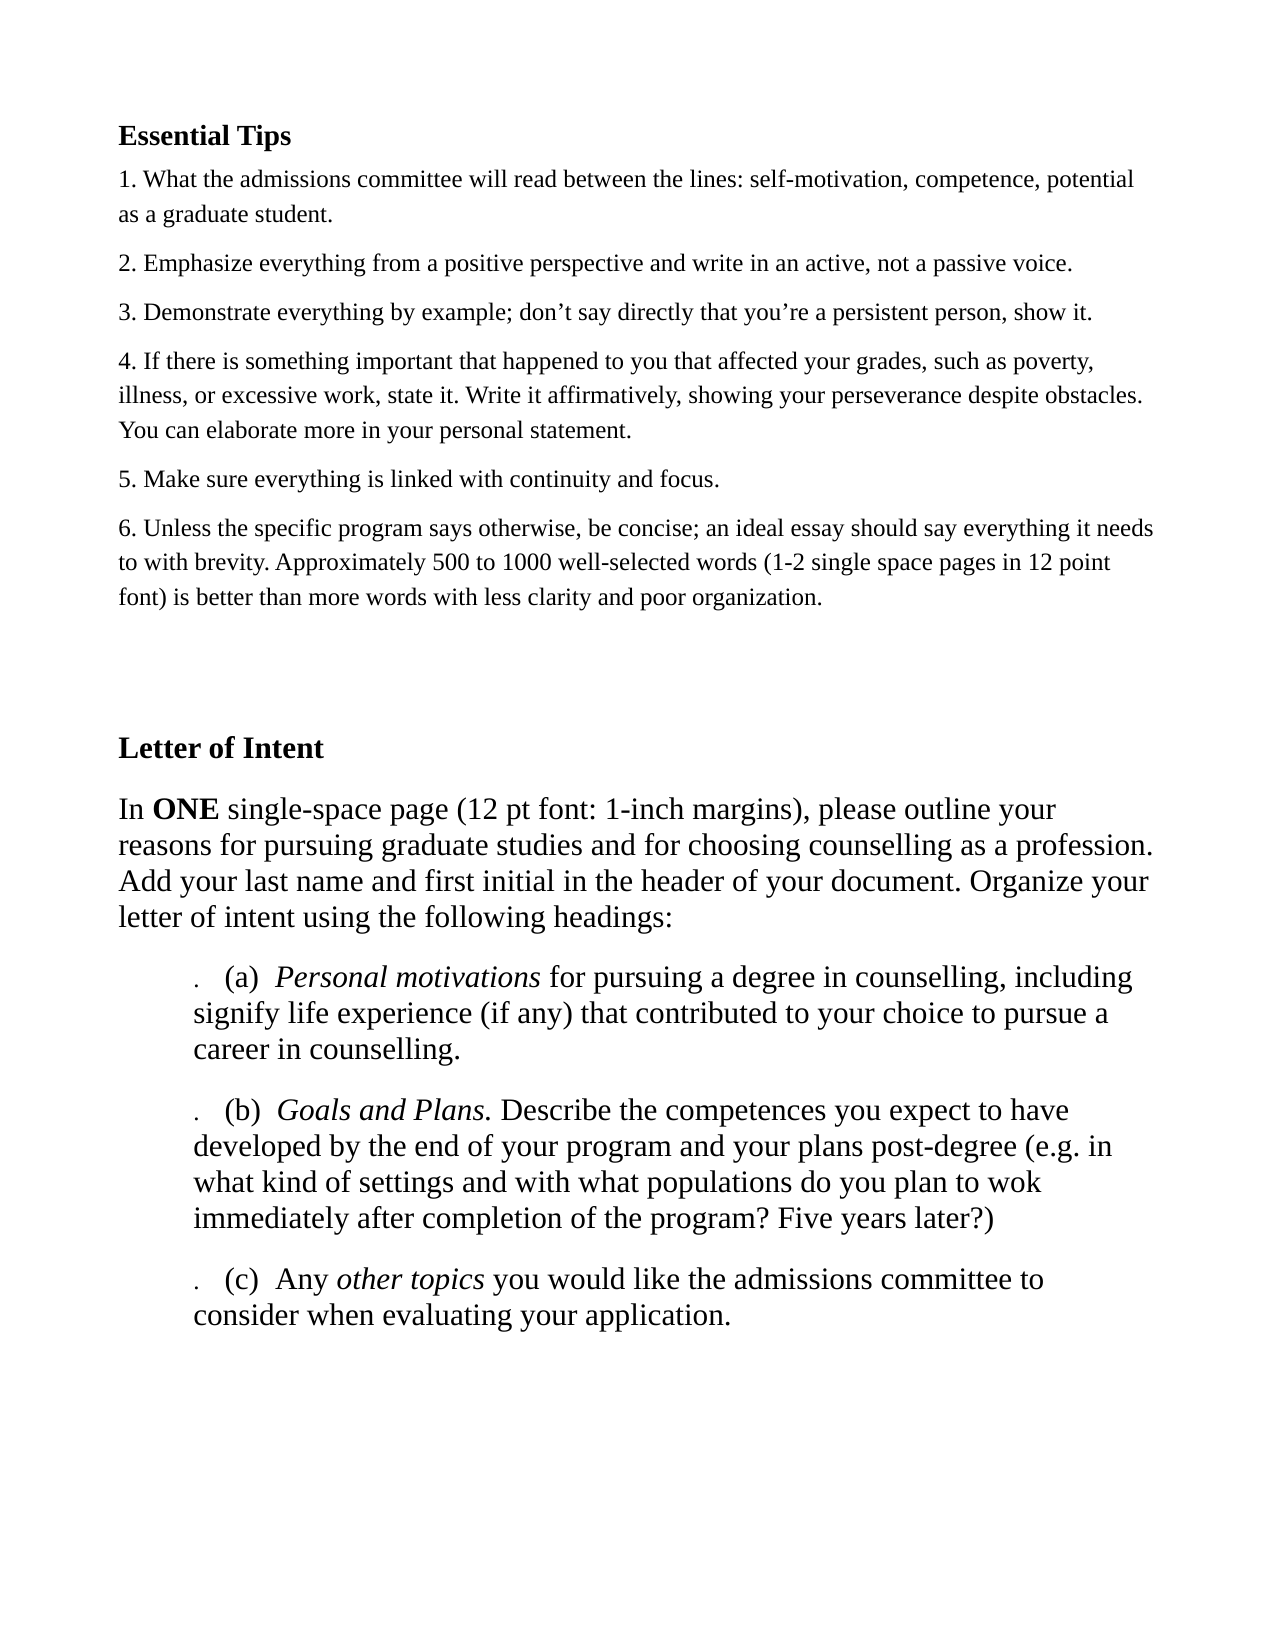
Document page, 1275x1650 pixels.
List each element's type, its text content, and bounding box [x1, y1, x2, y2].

text Letter of Intent [118, 729, 1157, 765]
text In ONE single-space page (12 pt font: 1-inch margins), please outline your reasons for pursuing graduate studies and for choosing counselling as a profession. Add your last name and first initial in the header of your document. Organize your letter of intent using the following headings: [118, 790, 1157, 934]
text 1. What the admissions committee will read between the lines: self-motivation, competence, potential as a graduate student. [118, 164, 1157, 227]
text 3. Demonstrate everything by example; don’t say directly that you’re a persistent person, show it. [118, 297, 1157, 326]
text . (b) Goals and Plans. Describe the competences you expect to have developed by the end of your program and your plans post-degree (e.g. in what kind of settings and with what populations do you plan to wok immediately after completion of the program? Five years later?) [193, 1092, 1157, 1235]
text 4. If there is something important that happened to you that affected your grades, such as poverty, illness, or excessive work, state it. Write it affirmatively, showing your perseverance despite obstacles. You can elaborate more in your personal statement. [118, 346, 1157, 443]
subtitle Essential Tips [118, 118, 1157, 152]
text 5. Make sure everything is linked with continuity and focus. [118, 464, 1157, 493]
text 2. Emphasize everything from a positive perspective and write in an active, not a passive voice. [118, 248, 1157, 276]
text 6. Unless the specific program says otherwise, be concise; an ideal essay should say everything it needs to with brevity. Approximately 500 to 1000 well-selected words (1-2 single space pages in 12 point font) is better than more words with less clarity and poor organization. [118, 513, 1157, 611]
text . (a) Personal motivations for pursuing a degree in counselling, including signify life experience (if any) that contributed to your choice to pursue a career in counselling. [193, 959, 1157, 1067]
text . (c) Any other topics you would like the admissions committee to consider when evaluating your application. [193, 1260, 1157, 1332]
